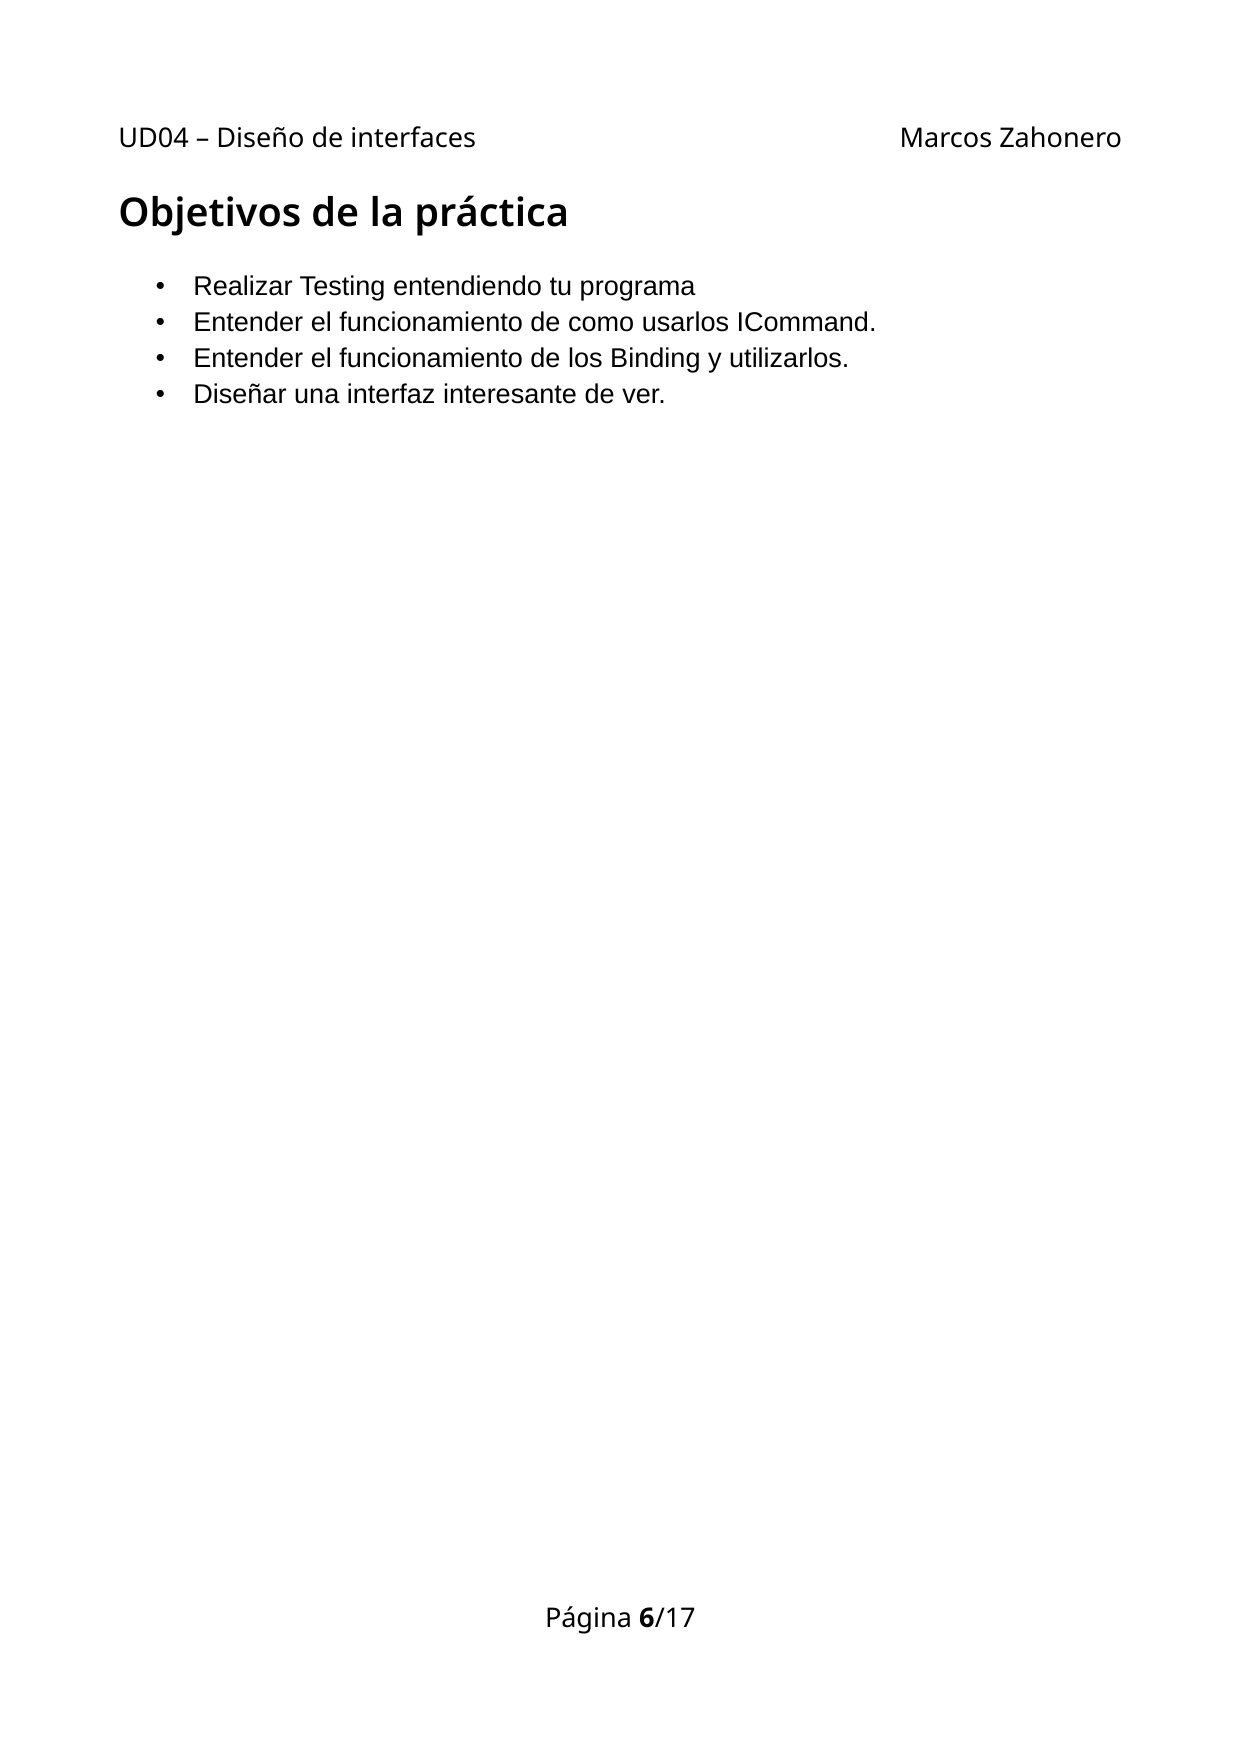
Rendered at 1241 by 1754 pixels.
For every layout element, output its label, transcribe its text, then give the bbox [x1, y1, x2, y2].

list Diseñar una interfaz interesante de ver. [156, 378, 1122, 409]
list Realizar Testing entendiendo tu programa [156, 270, 1122, 301]
list Entender el funcionamiento de los Binding y utilizarlos. [156, 342, 1122, 373]
list Entender el funcionamiento de como usarlos ICommand. [156, 306, 1122, 337]
subtitle Objetivos de la práctica [118, 184, 1122, 238]
